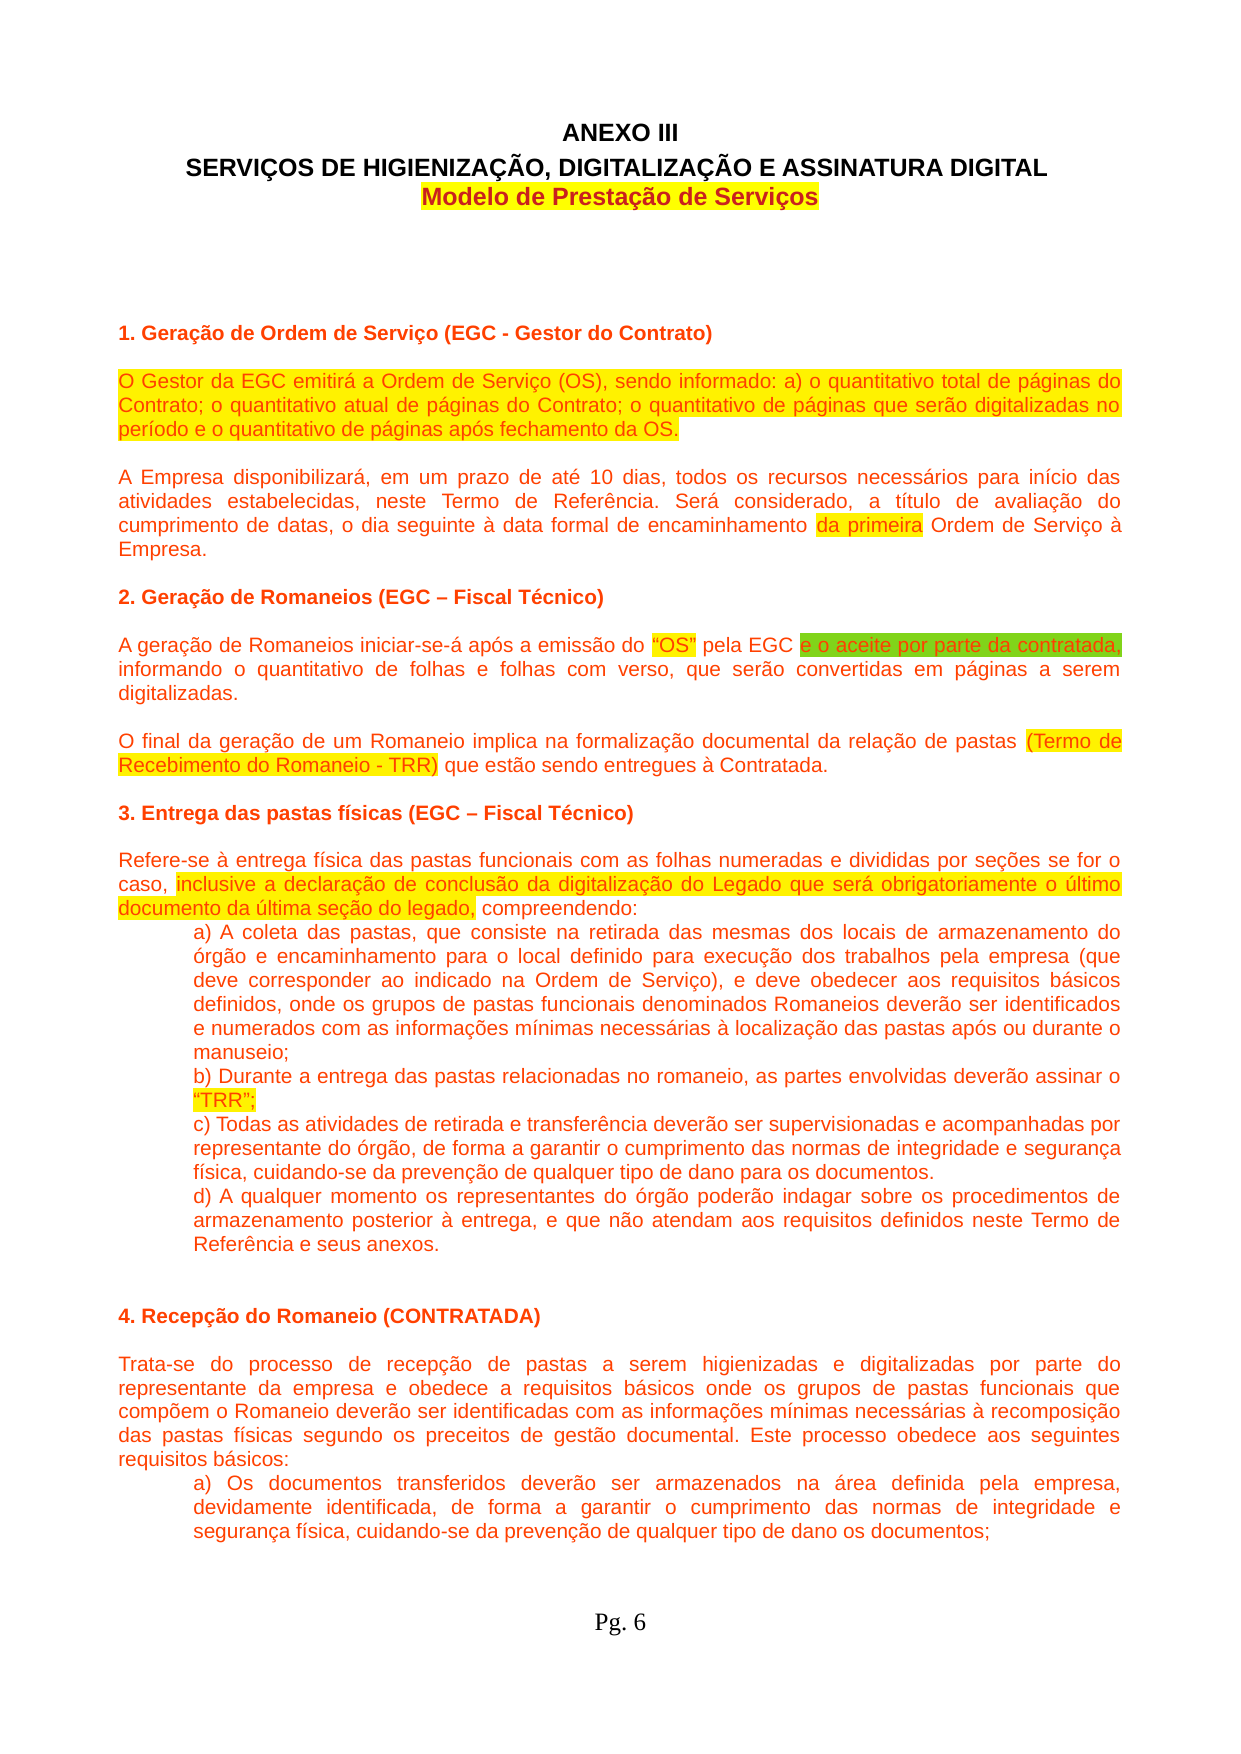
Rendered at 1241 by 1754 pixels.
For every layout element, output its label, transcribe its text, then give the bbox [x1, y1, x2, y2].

text a) A coleta das pastas, que consiste na retirada das mesmas dos locais de armazenamento do órgão e encaminhamento para o local definido para execução dos trabalhos pela empresa (que deve corresponder ao indicado na Ordem de Serviço), e deve obedecer aos requisitos básicos definidos, onde os grupos de pastas funcionais denominados Romaneios deverão ser identificados e numerados com as informações mínimas necessárias à localização das pastas após ou durante o manuseio; [193, 920, 1122, 1064]
text c) Todas as atividades de retirada e transferência deverão ser supervisionadas e acompanhadas por representante do órgão, de forma a garantir o cumprimento das normas de integridade e segurança física, cuidando-se da prevenção de qualquer tipo de dano para os documentos. [193, 1112, 1122, 1184]
text 1. Geração de Ordem de Serviço (EGC - Gestor do Contrato) [118, 321, 1122, 345]
text O Gestor da EGC emitirá a Ordem de Serviço (OS), sendo informado: a) o quantitativo total de páginas do Contrato; o quantitativo atual de páginas do Contrato; o quantitativo de páginas que serão digitalizadas no período e o quantitativo de páginas após fechamento da OS. [118, 369, 1122, 441]
text A Empresa disponibilizará, em um prazo de até 10 dias, todos os recursos necessários para início das atividades estabelecidas, neste Termo de Referência. Será considerado, a título de avaliação do cumprimento de datas, o dia seguinte à data formal de encaminhamento da primeira Ordem de Serviço à Empresa. [118, 465, 1122, 561]
text Refere-se à entrega física das pastas funcionais com as folhas numeradas e divididas por seções se for o caso, inclusive a declaração de conclusão da digitalização do Legado que será obrigatoriamente o último documento da última seção do legado, compreendendo: [118, 848, 1122, 920]
text d) A qualquer momento os representantes do órgão poderão indagar sobre os procedimentos de armazenamento posterior à entrega, e que não atendam aos requisitos definidos neste Termo de Referência e seus anexos. [193, 1184, 1122, 1256]
text O final da geração de um Romaneio implica na formalização documental da relação de pastas (Termo de Recebimento do Romaneio - TRR) que estão sendo entregues à Contratada. [118, 728, 1122, 776]
text b) Durante a entrega das pastas relacionadas no romaneio, as partes envolvidas deverão assinar o “TRR”; [193, 1064, 1122, 1112]
text 4. Recepção do Romaneio (CONTRATADA) [118, 1303, 1122, 1327]
text 2. Geração de Romaneios (EGC – Fiscal Técnico) [118, 585, 1122, 609]
text A geração de Romaneios iniciar-se-á após a emissão do “OS” pela EGC e o aceite por parte da contratada, informando o quantitativo de folhas e folhas com verso, que serão convertidas em páginas a serem digitalizadas. [118, 633, 1122, 704]
text Trata-se do processo de recepção de pastas a serem higienizadas e digitalizadas por parte do representante da empresa e obedece a requisitos básicos onde os grupos de pastas funcionais que compõem o Romaneio deverão ser identificadas com as informações mínimas necessárias à recomposição das pastas físicas segundo os preceitos de gestão documental. Este processo obedece aos seguintes requisitos básicos: [118, 1351, 1122, 1471]
text 3. Entrega das pastas físicas (EGC – Fiscal Técnico) [118, 800, 1122, 824]
text a) Os documentos transferidos deverão ser armazenados na área definida pela empresa, devidamente identificada, de forma a garantir o cumprimento das normas de integridade e segurança física, cuidando-se da prevenção de qualquer tipo de dano os documentos; [193, 1471, 1122, 1543]
